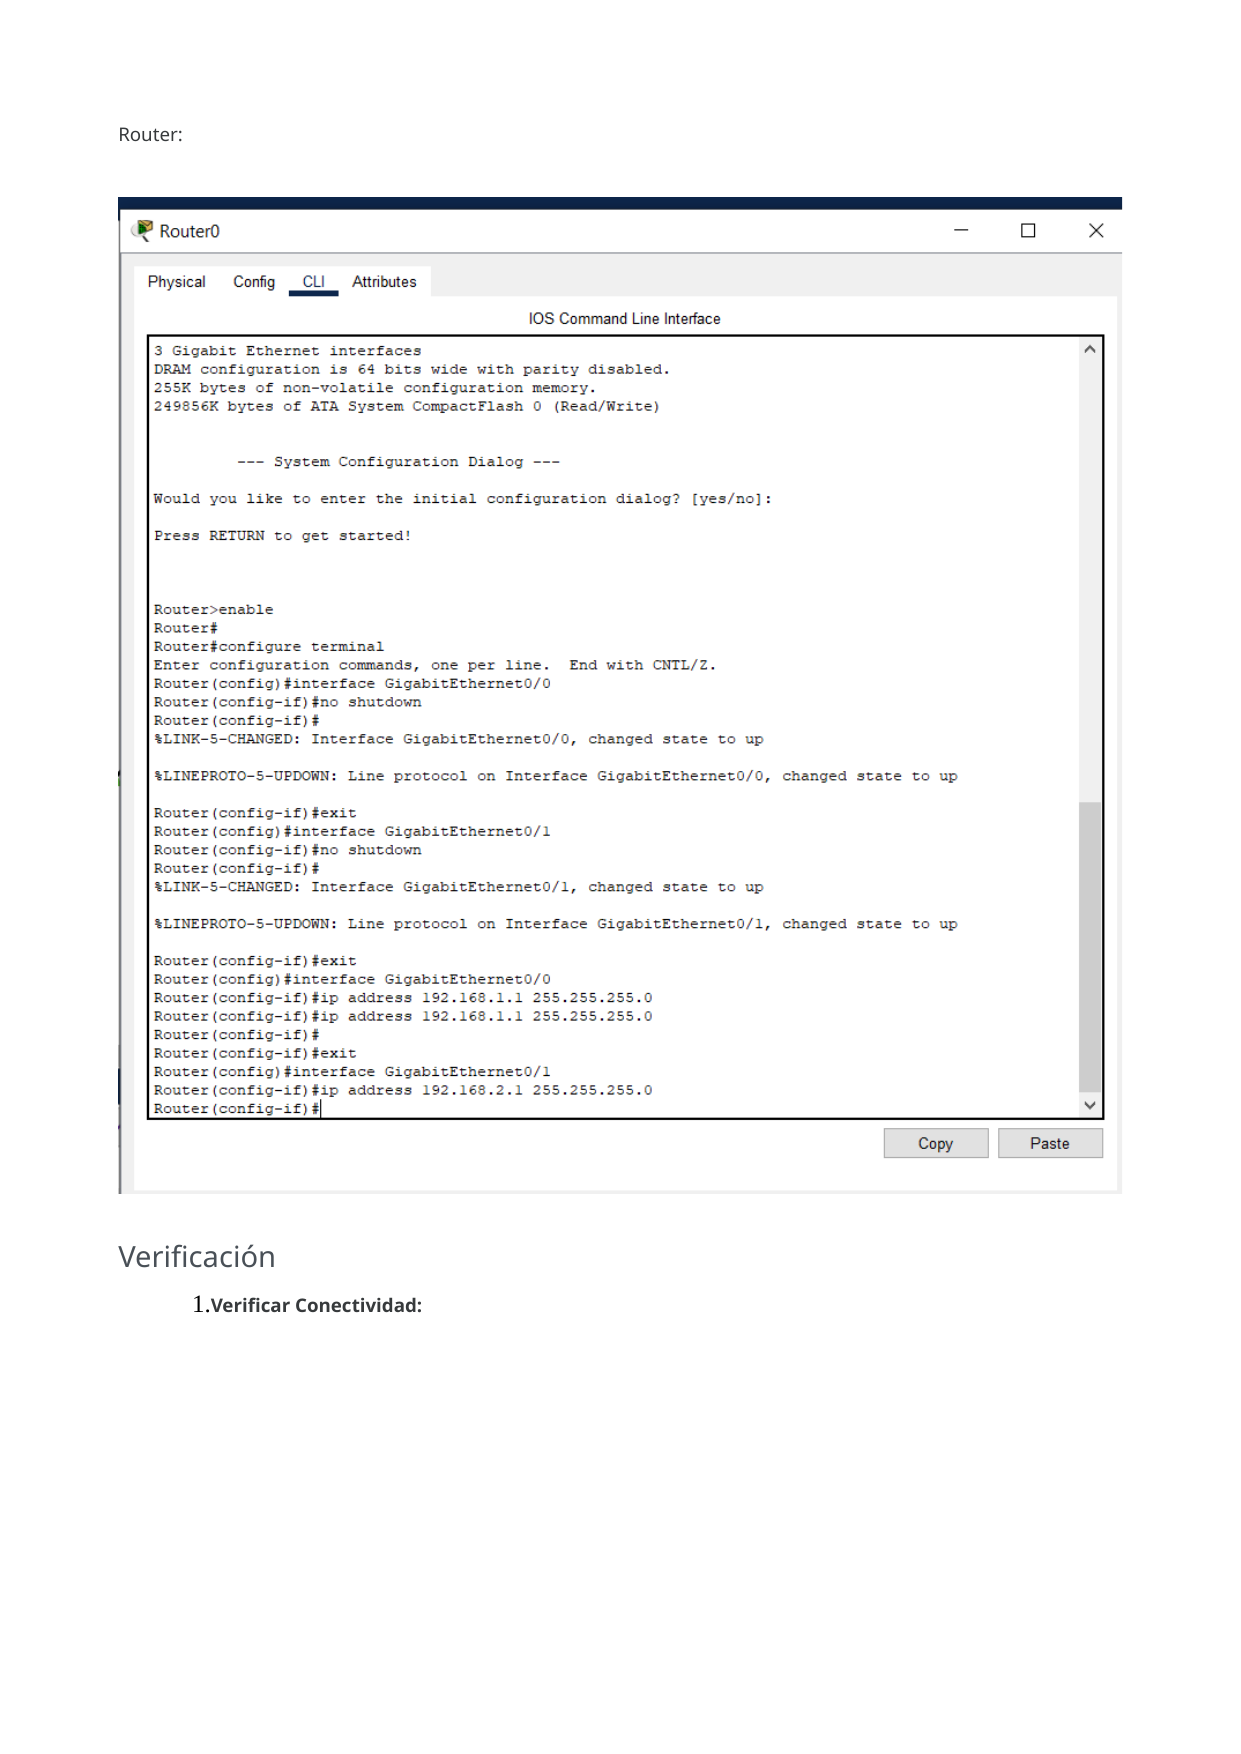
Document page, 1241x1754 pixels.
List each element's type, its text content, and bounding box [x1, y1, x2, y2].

text [118, 1194, 1122, 1222]
list Verificar Conectividad: [118, 1289, 1122, 1317]
subtitle Verificación [118, 1236, 1122, 1276]
picture [118, 197, 1123, 1194]
text Router: [118, 118, 1122, 197]
